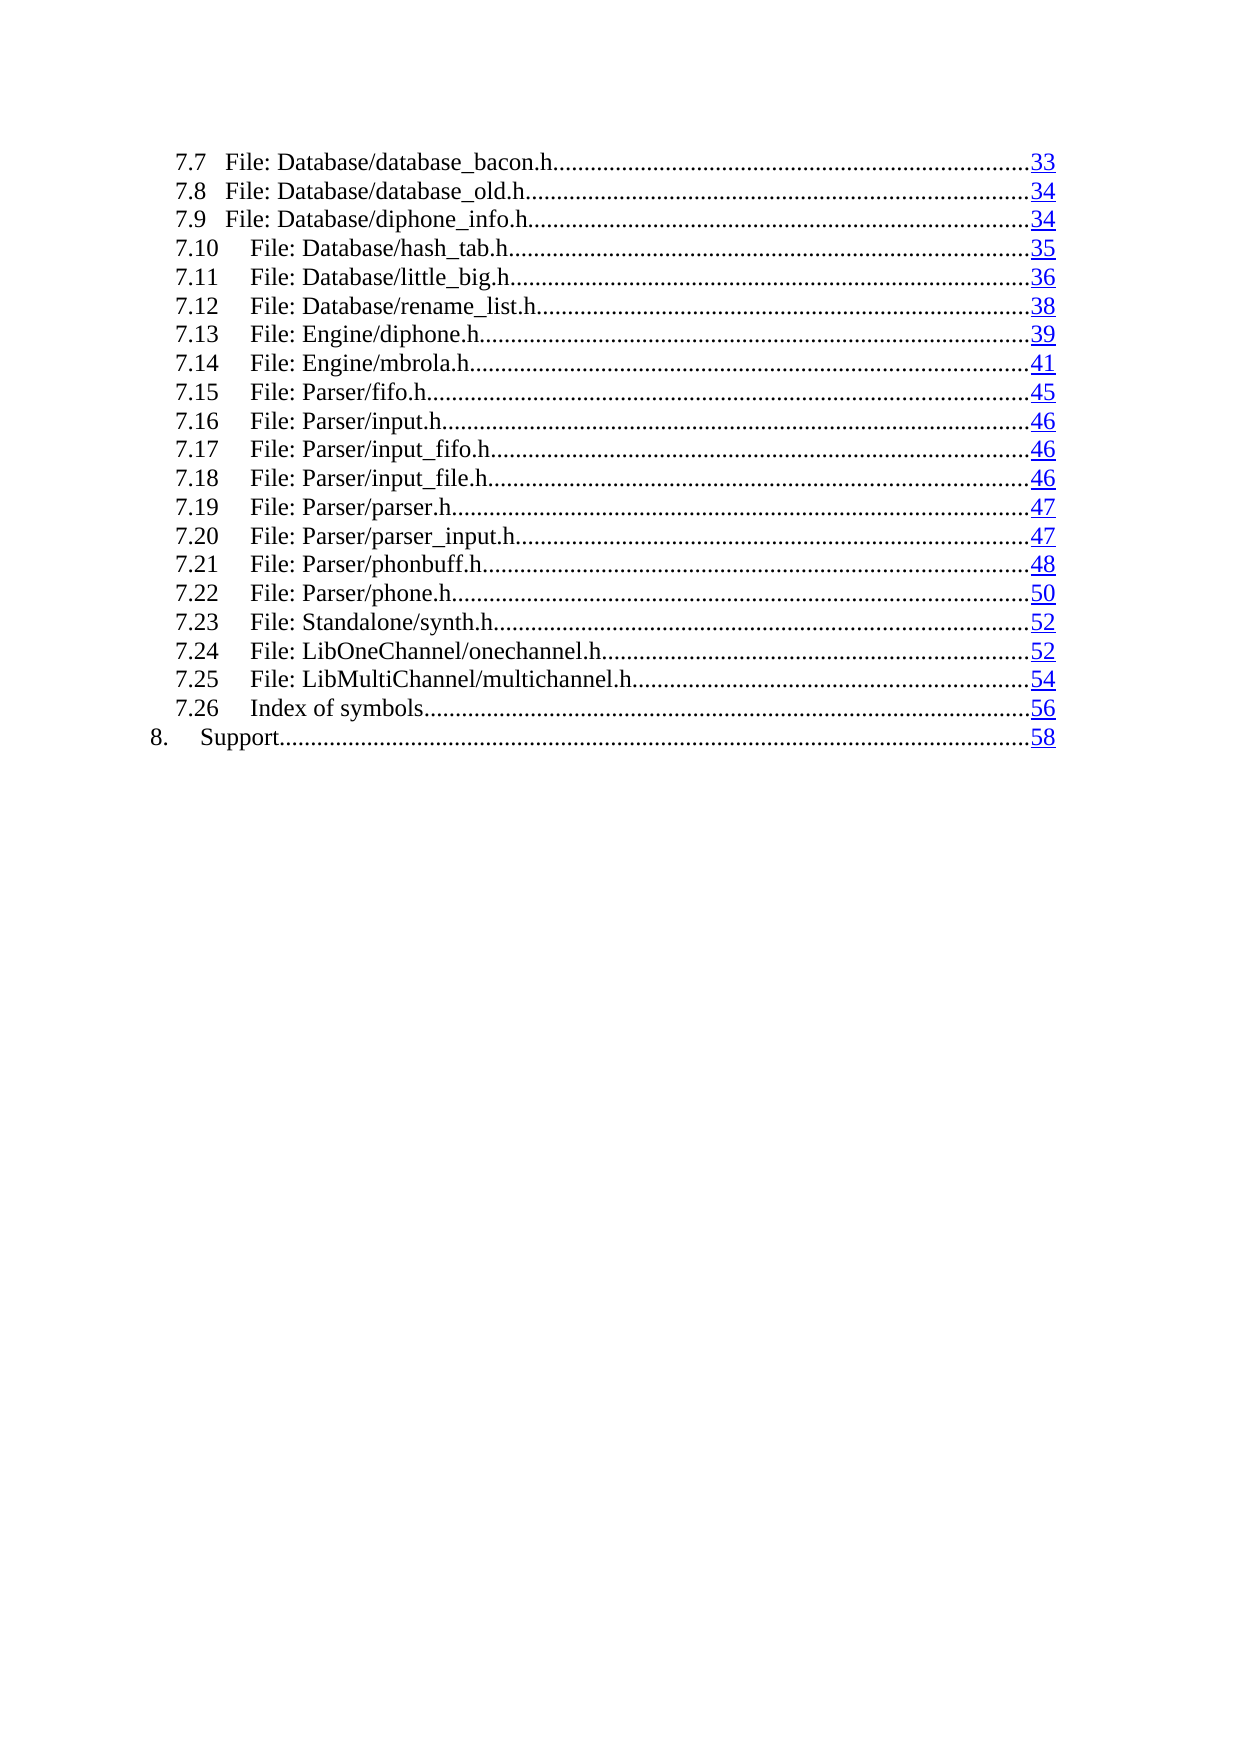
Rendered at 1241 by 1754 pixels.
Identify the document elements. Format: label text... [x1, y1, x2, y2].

text 7.23 File: Standalone/synth.h 52 [175, 607, 1056, 636]
text 7.17 File: Parser/input_fifo.h 46 [175, 434, 1056, 463]
text 7.11 File: Database/little_big.h 36 [175, 262, 1056, 291]
text 7.16 File: Parser/input.h 46 [175, 406, 1056, 434]
text 7.24 File: LibOneChannel/onechannel.h 52 [175, 636, 1056, 664]
text 7.7 File: Database/database_bacon.h 33 [175, 147, 1056, 176]
text 7.14 File: Engine/mbrola.h 41 [175, 348, 1056, 377]
text 7.20 File: Parser/parser_input.h 47 [175, 521, 1056, 549]
text 7.21 File: Parser/phonbuff.h 48 [175, 549, 1056, 578]
text 8. Support 58 [150, 722, 1056, 751]
text 7.15 File: Parser/fifo.h 45 [175, 377, 1056, 406]
text 7.13 File: Engine/diphone.h 39 [175, 319, 1056, 348]
text 7.12 File: Database/rename_list.h 38 [175, 291, 1056, 319]
text 7.25 File: LibMultiChannel/multichannel.h 54 [175, 664, 1056, 693]
text 7.26 Index of symbols 56 [175, 693, 1056, 722]
text 7.10 File: Database/hash_tab.h 35 [175, 233, 1056, 262]
text 7.9 File: Database/diphone_info.h 34 [175, 204, 1056, 233]
text 7.22 File: Parser/phone.h 50 [175, 578, 1056, 607]
text 7.18 File: Parser/input_file.h 46 [175, 463, 1056, 492]
text 7.19 File: Parser/parser.h 47 [175, 492, 1056, 521]
text 7.8 File: Database/database_old.h 34 [175, 176, 1056, 204]
